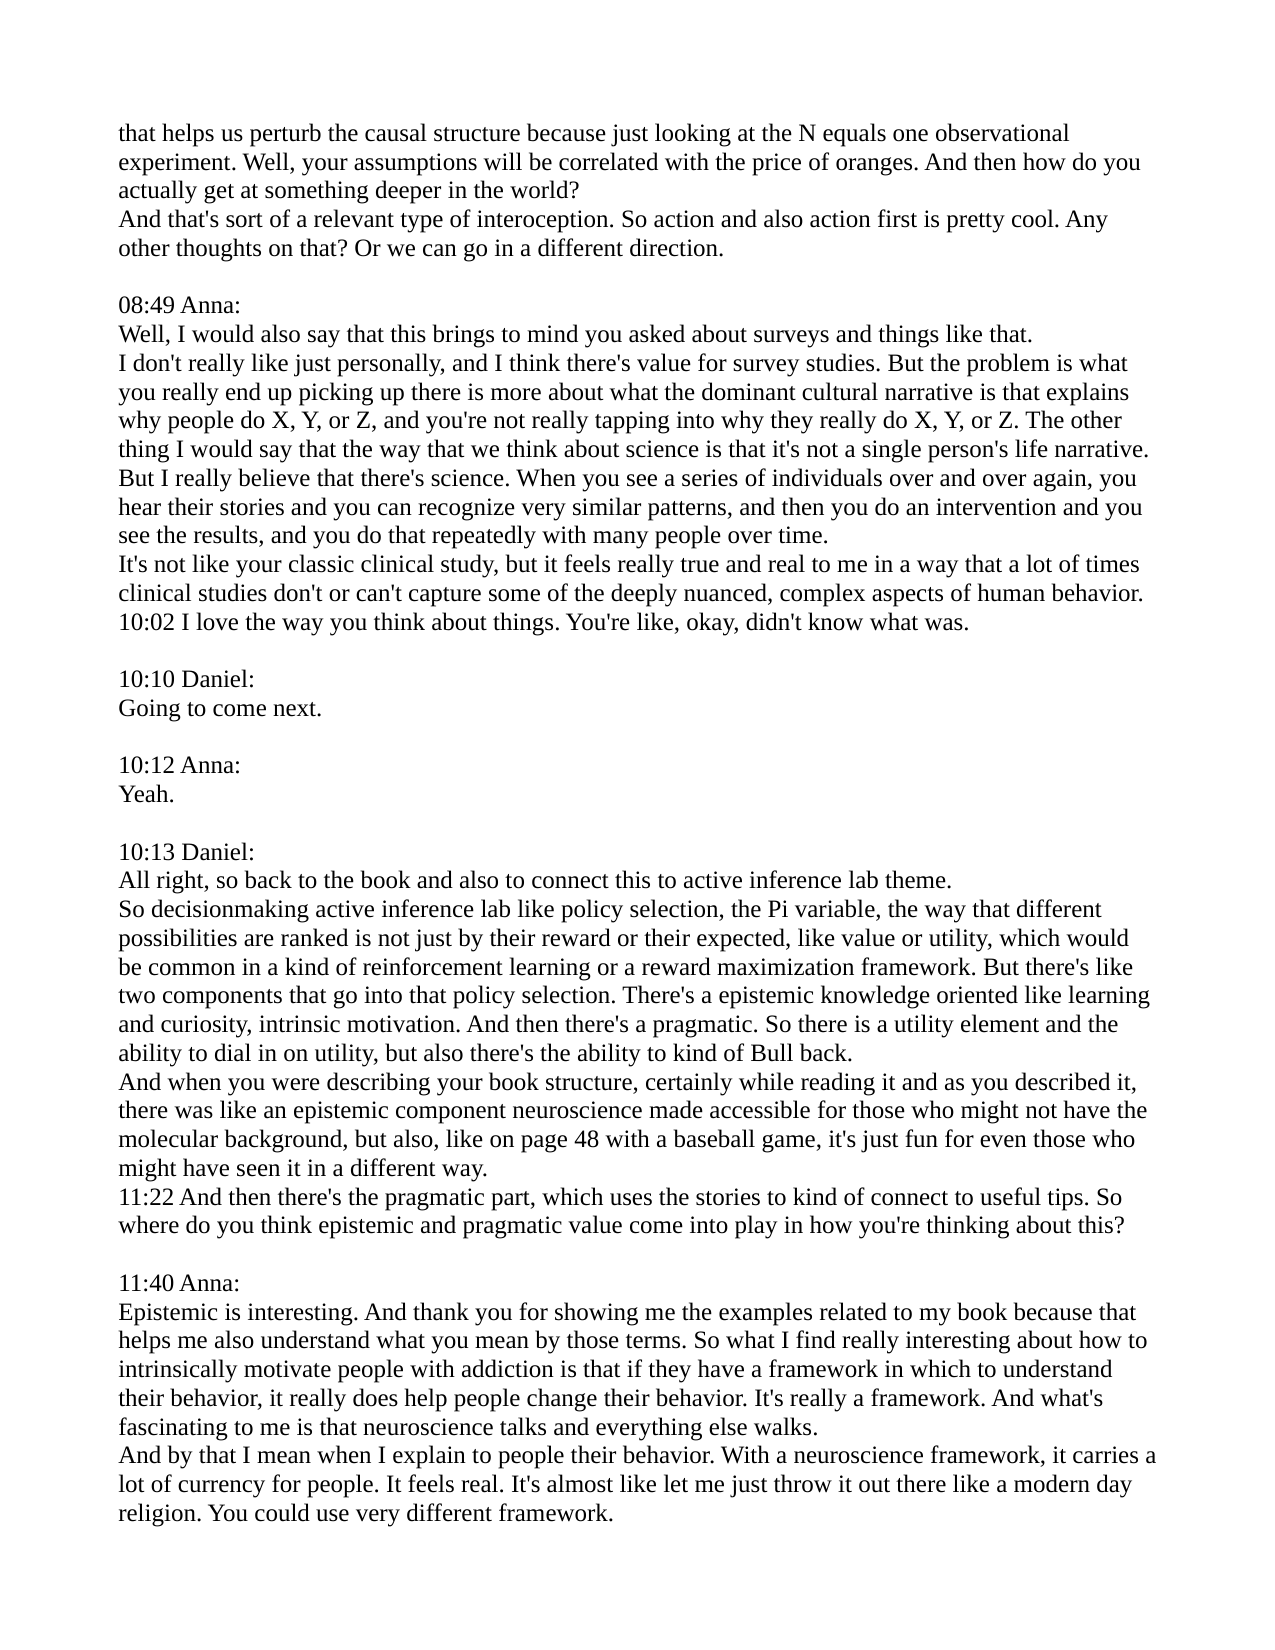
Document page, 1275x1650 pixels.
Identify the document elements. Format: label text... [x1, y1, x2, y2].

text 11:22 And then there's the pragmatic part, which uses the stories to kind of connect to useful tips. So where do you think epistemic and pragmatic value come into play in how you're thinking about this? [118, 1182, 1157, 1239]
text Yeah. [118, 779, 1157, 808]
text All right, so back to the book and also to connect this to active inference lab theme. [118, 866, 1157, 894]
text 10:10 Daniel: [118, 664, 1157, 693]
text So decisionmaking active inference lab like policy selection, the Pi variable, the way that different possibilities are ranked is not just by their reward or their expected, like value or utility, which would be common in a kind of reinforcement learning or a reward maximization framework. But there's like two components that go into that policy selection. There's a epistemic knowledge oriented like learning and curiosity, intrinsic motivation. And then there's a pragmatic. So there is a utility element and the ability to dial in on utility, but also there's the ability to kind of Bull back. [118, 894, 1157, 1067]
text Going to come next. [118, 693, 1157, 722]
text And by that I mean when I explain to people their behavior. With a neuroscience framework, it carries a lot of currency for people. It feels real. It's almost like let me just throw it out there like a modern day religion. You could use very different framework. [118, 1441, 1157, 1527]
text And when you were describing your book structure, certainly while reading it and as you described it, there was like an epistemic component neuroscience made accessible for those who might not have the molecular background, but also, like on page 48 with a baseball game, it's just fun for even those who might have seen it in a different way. [118, 1067, 1157, 1182]
text It's not like your classic clinical study, but it feels really true and real to me in a way that a lot of times clinical studies don't or can't capture some of the deeply nuanced, complex aspects of human behavior. [118, 549, 1157, 607]
text And that's sort of a relevant type of interoception. So action and also action first is pretty cool. Any other thoughts on that? Or we can go in a different direction. [118, 204, 1157, 262]
text 10:12 Anna: [118, 751, 1157, 779]
text 11:40 Anna: [118, 1268, 1157, 1297]
text I don't really like just personally, and I think there's value for survey studies. But the problem is what you really end up picking up there is more about what the dominant cultural narrative is that explains why people do X, Y, or Z, and you're not really tapping into why they really do X, Y, or Z. The other thing I would say that the way that we think about science is that it's not a single person's life narrative. But I really believe that there's science. When you see a series of individuals over and over again, you hear their stories and you can recognize very similar patterns, and then you do an intervention and you see the results, and you do that repeatedly with many people over time. [118, 348, 1157, 549]
text Epistemic is interesting. And thank you for showing me the examples related to my book because that helps me also understand what you mean by those terms. So what I find really interesting about how to intrinsically motivate people with addiction is that if they have a framework in which to understand their behavior, it really does help people change their behavior. It's really a framework. And what's fascinating to me is that neuroscience talks and everything else walks. [118, 1297, 1157, 1441]
text 08:49 Anna: [118, 291, 1157, 319]
text Well, I would also say that this brings to mind you asked about surveys and things like that. [118, 319, 1157, 348]
text that helps us perturb the causal structure because just looking at the N equals one observational experiment. Well, your assumptions will be correlated with the price of oranges. And then how do you actually get at something deeper in the world? [118, 118, 1157, 204]
text 10:02 I love the way you think about things. You're like, okay, didn't know what was. [118, 607, 1157, 636]
text 10:13 Daniel: [118, 837, 1157, 866]
